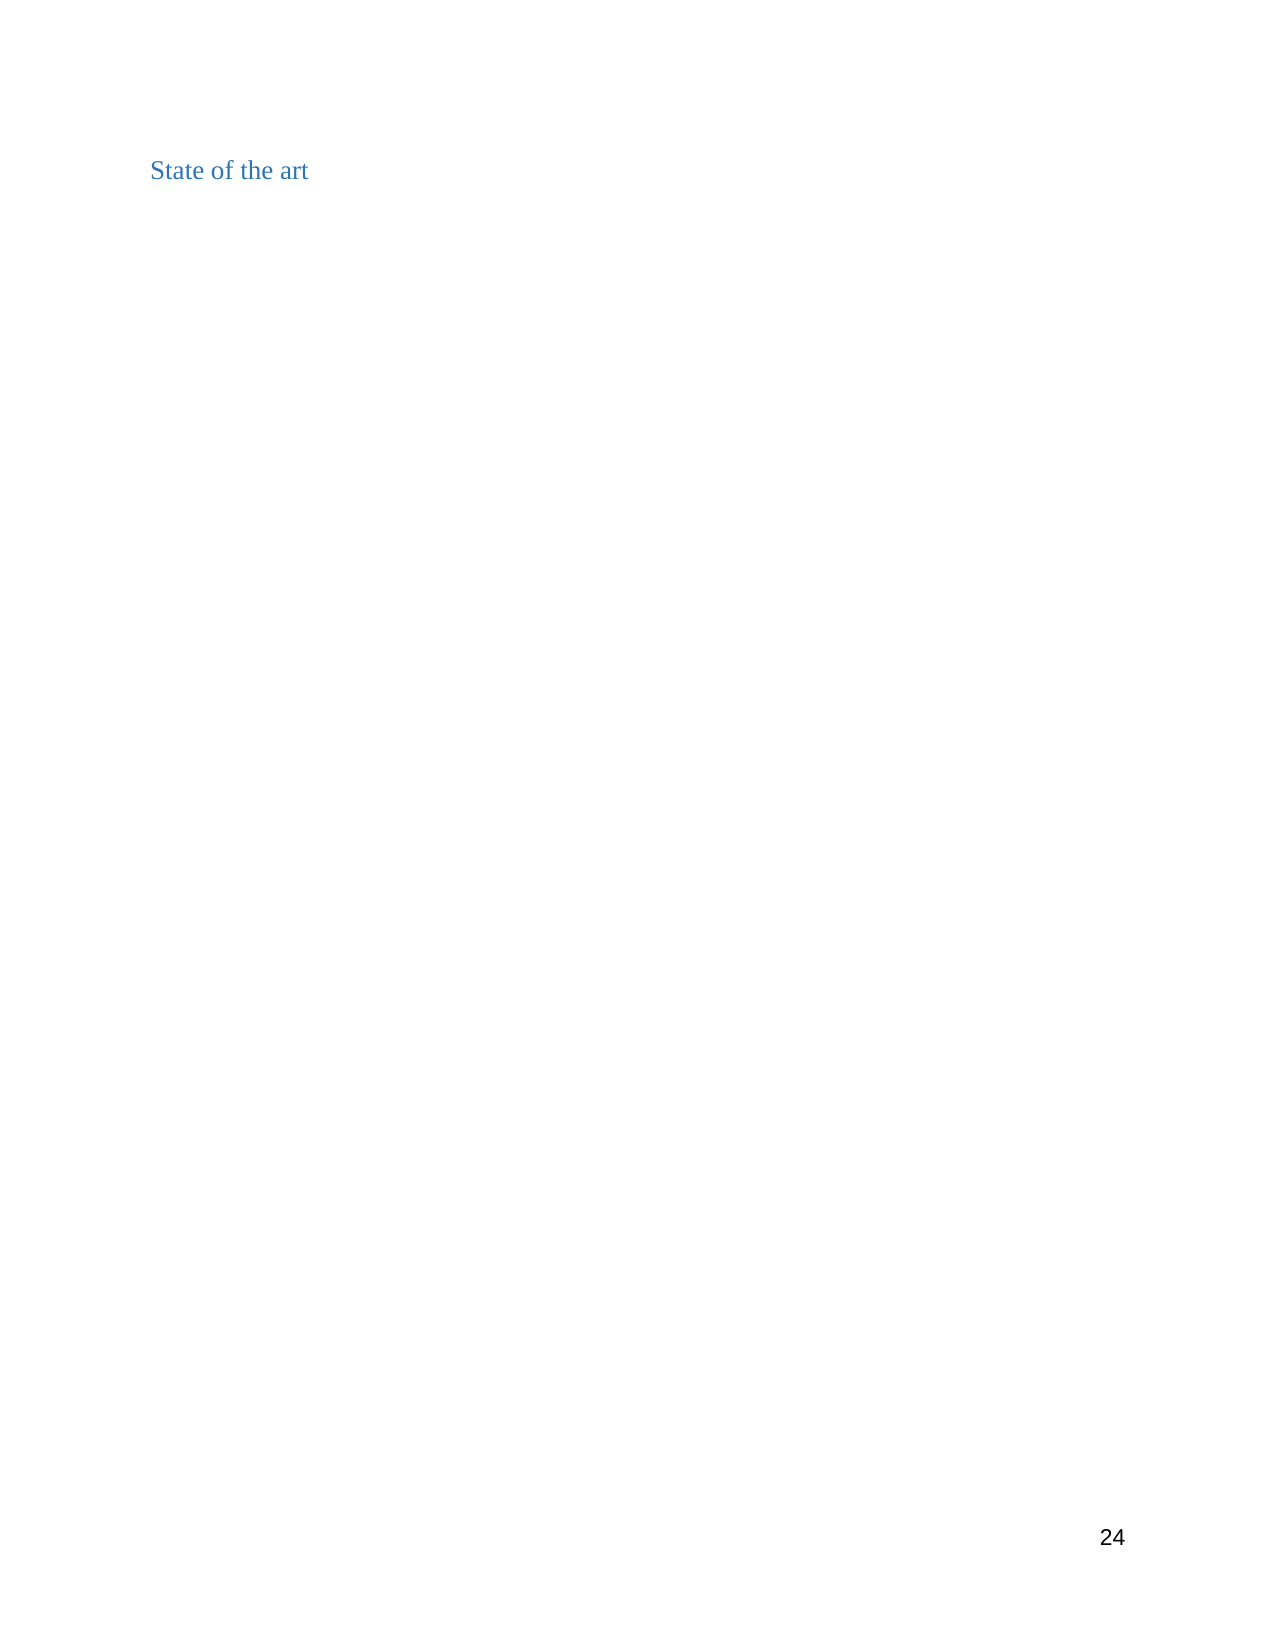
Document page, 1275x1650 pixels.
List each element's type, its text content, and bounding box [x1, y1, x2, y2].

subtitle State of the art [150, 154, 1125, 185]
